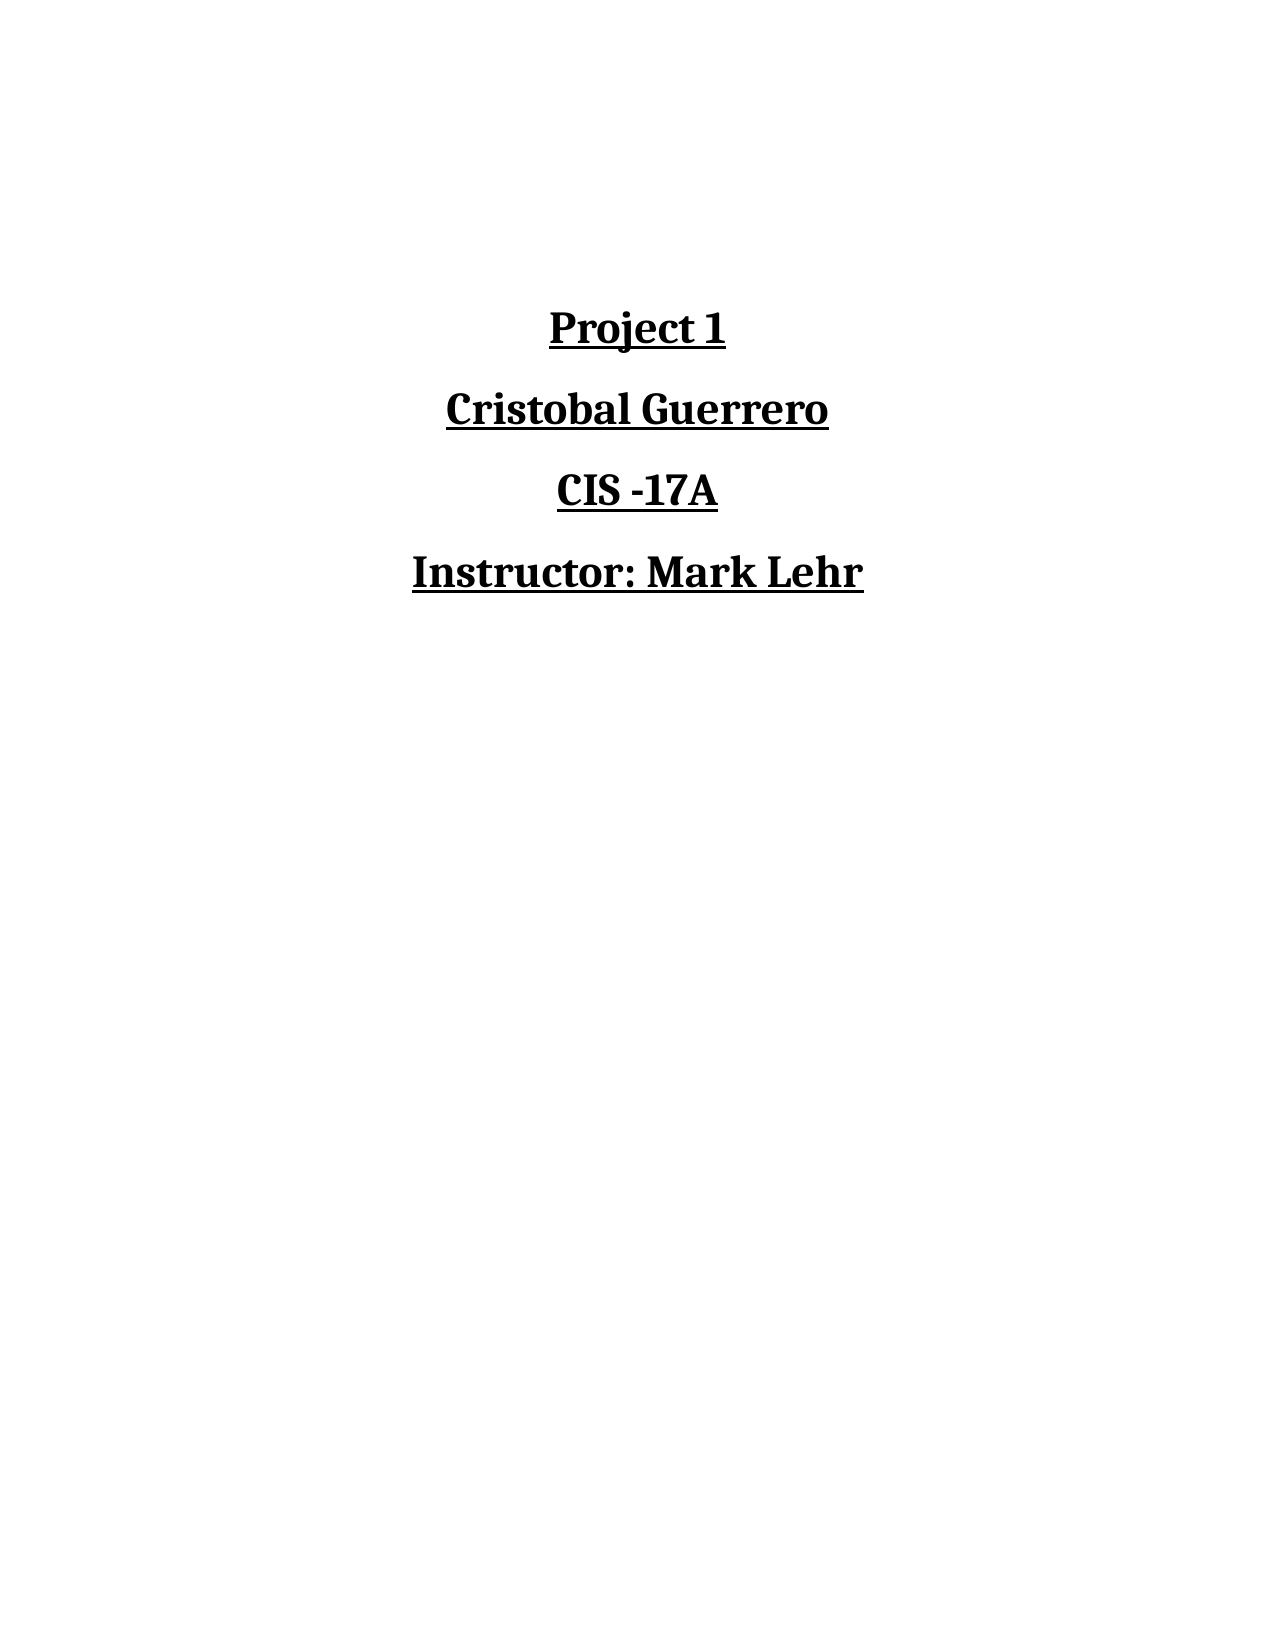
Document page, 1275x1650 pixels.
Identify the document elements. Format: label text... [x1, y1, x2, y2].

text Cristobal Guerrero [150, 383, 1125, 436]
text Instructor: Mark Lehr [150, 546, 1125, 598]
text CIS -17A [150, 464, 1125, 517]
text Project 1 [150, 302, 1125, 354]
